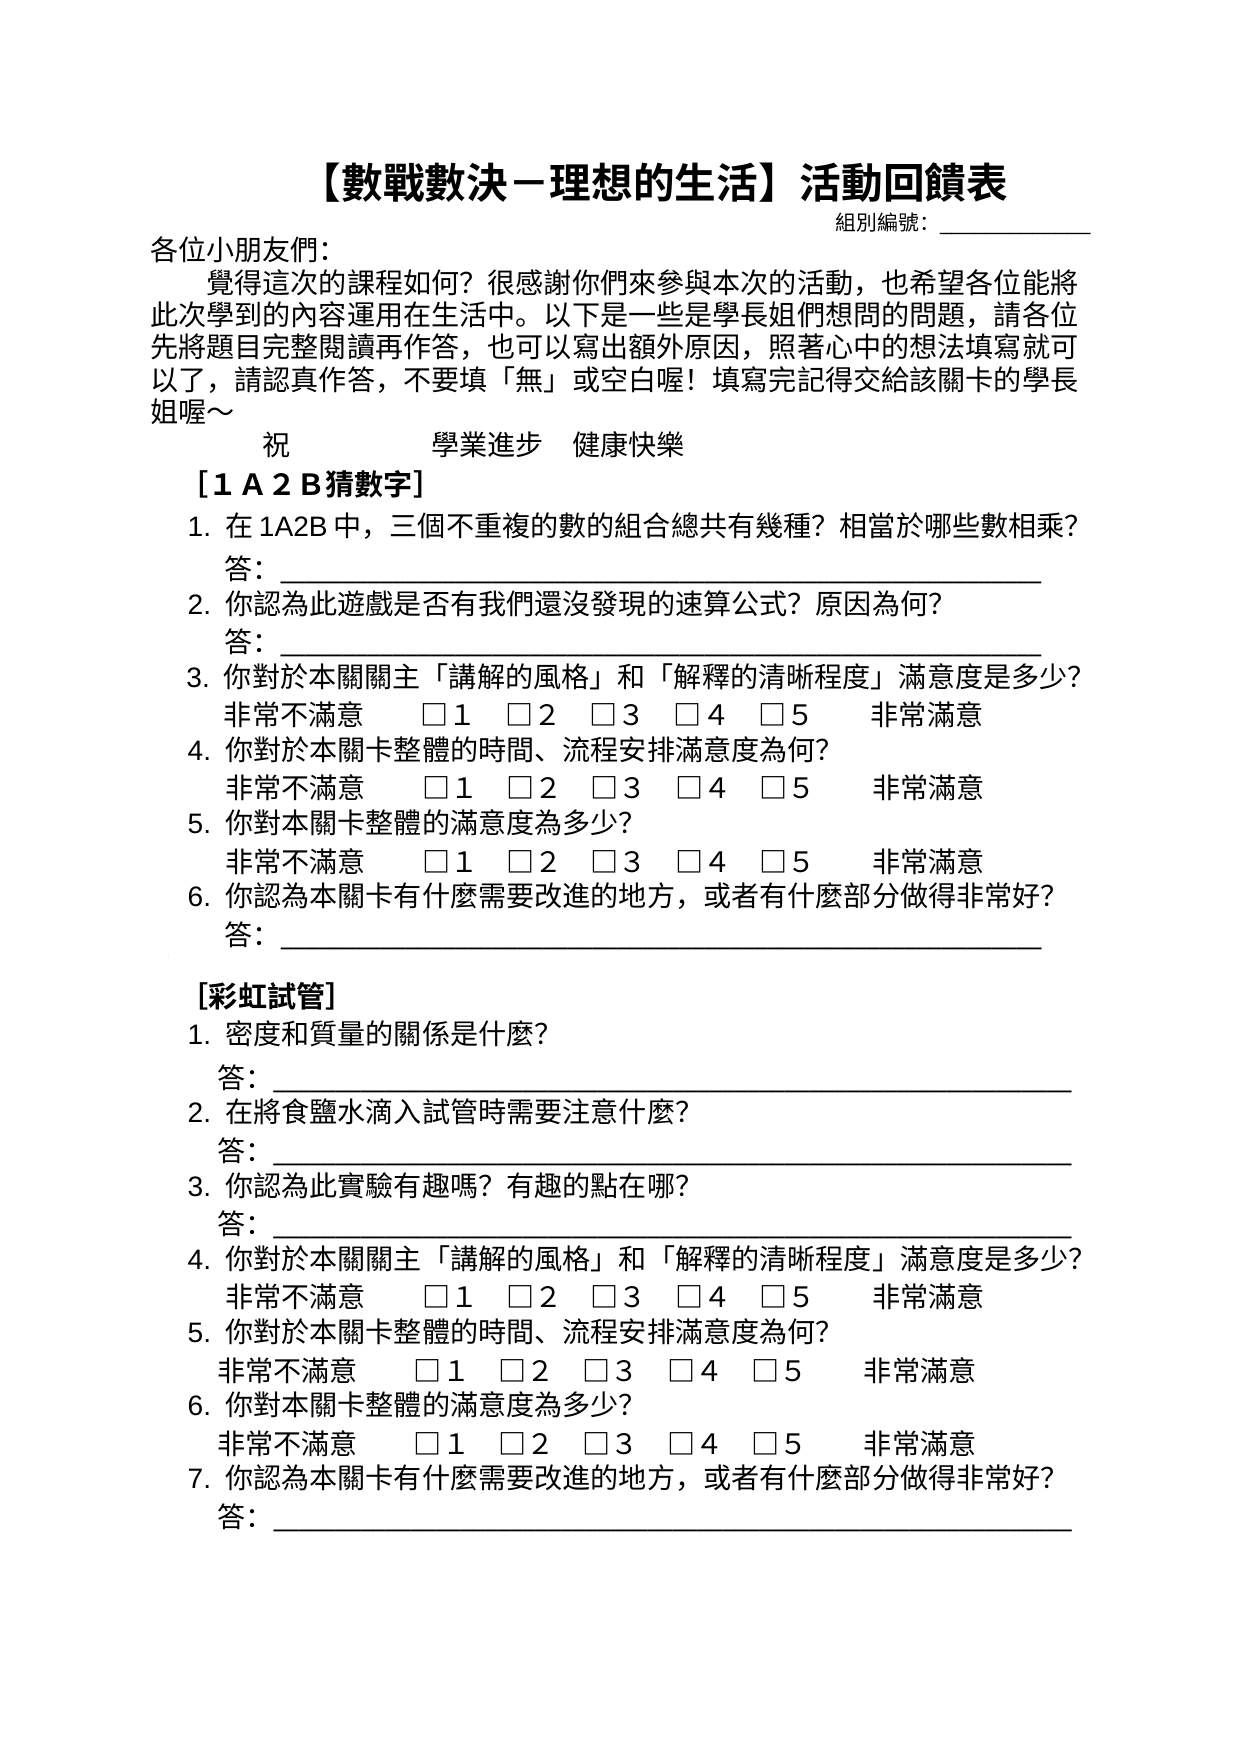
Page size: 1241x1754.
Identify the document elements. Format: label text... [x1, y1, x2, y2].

list 在將食鹽水滴入試管時需要注意什麼？ [187, 1096, 1090, 1129]
text 各位小朋友們： [150, 234, 1090, 267]
text 祝 學業進步 健康快樂 [150, 429, 1090, 461]
text 答：________________________________________________________________ [217, 1056, 1090, 1096]
text ［１Ａ２Ｂ猜數字］ [150, 461, 1090, 503]
list 密度和質量的關係是什麼？ [187, 1018, 1090, 1051]
text 答：________________________________________________________________ [217, 1202, 1090, 1243]
list 你認為本關卡有什麼需要改進的地方，或者有什麼部分做得非常好？ [187, 1462, 1090, 1494]
text ［彩虹試管］ [150, 980, 1090, 1013]
text 非常不滿意 □１ □２ □３ □４ □５ 非常滿意 [217, 1421, 1090, 1462]
list 你對本關卡整體的滿意度為多少？ [187, 1389, 1090, 1421]
list 你對於本關關主「講解的風格」和「解釋的清晰程度」滿意度是多少？ 非常不滿意 □１ □２ □３ □４ □５ 非常滿意 [186, 661, 1109, 734]
list 在1A2B中，三個不重複的數的組合總共有幾種？相當於哪些數相乘？ [187, 509, 1090, 542]
text 覺得這次的課程如何？很感謝你們來參與本次的活動，也希望各位能將此次學到的內容運用在生活中。以下是一些是學長姐們想問的問題，請各位先將題目完整閱讀再作答，也可以寫出額外原因，照著心中的想法填寫就可以了，請認真作答，不要填「無」或空白喔！填寫完記得交給該關卡的學長姐喔～ [150, 267, 1090, 429]
list 你對於本關卡整體的時間、流程安排滿意度為何？ [187, 1316, 1090, 1348]
list 你對本關卡整體的滿意度為多少？ 非常不滿意 □１ □２ □３ □４ □５ 非常滿意 [187, 807, 1090, 880]
text 組別編號：_____________ [150, 210, 1090, 234]
list 你認為此實驗有趣嗎？有趣的點在哪？ [187, 1169, 1090, 1202]
text 答：_____________________________________________________________ [217, 620, 1090, 661]
list 你對於本關卡整體的時間、流程安排滿意度為何？ 非常不滿意 □１ □２ □３ □４ □５ 非常滿意 [187, 734, 1090, 807]
text 答：_____________________________________________________________ [217, 913, 1090, 953]
text 非常不滿意 □１ □２ □３ □４ □５ 非常滿意 [217, 1348, 1090, 1389]
text 答：________________________________________________________________ [217, 1494, 1090, 1535]
list 你認為本關卡有什麼需要改進的地方，或者有什麼部分做得非常好？ [187, 880, 1090, 913]
text 答：_____________________________________________________________ [217, 547, 1090, 588]
list 你認為此遊戲是否有我們還沒發現的速算公式？原因為何？ [187, 588, 1090, 620]
text 【數戰數決－理想的生活】活動回饋表 [217, 150, 1090, 210]
list 你對於本關關主「講解的風格」和「解釋的清晰程度」滿意度是多少？ 非常不滿意 □１ □２ □３ □４ □５ 非常滿意 [187, 1243, 1109, 1316]
text 答：________________________________________________________________ [217, 1129, 1090, 1169]
